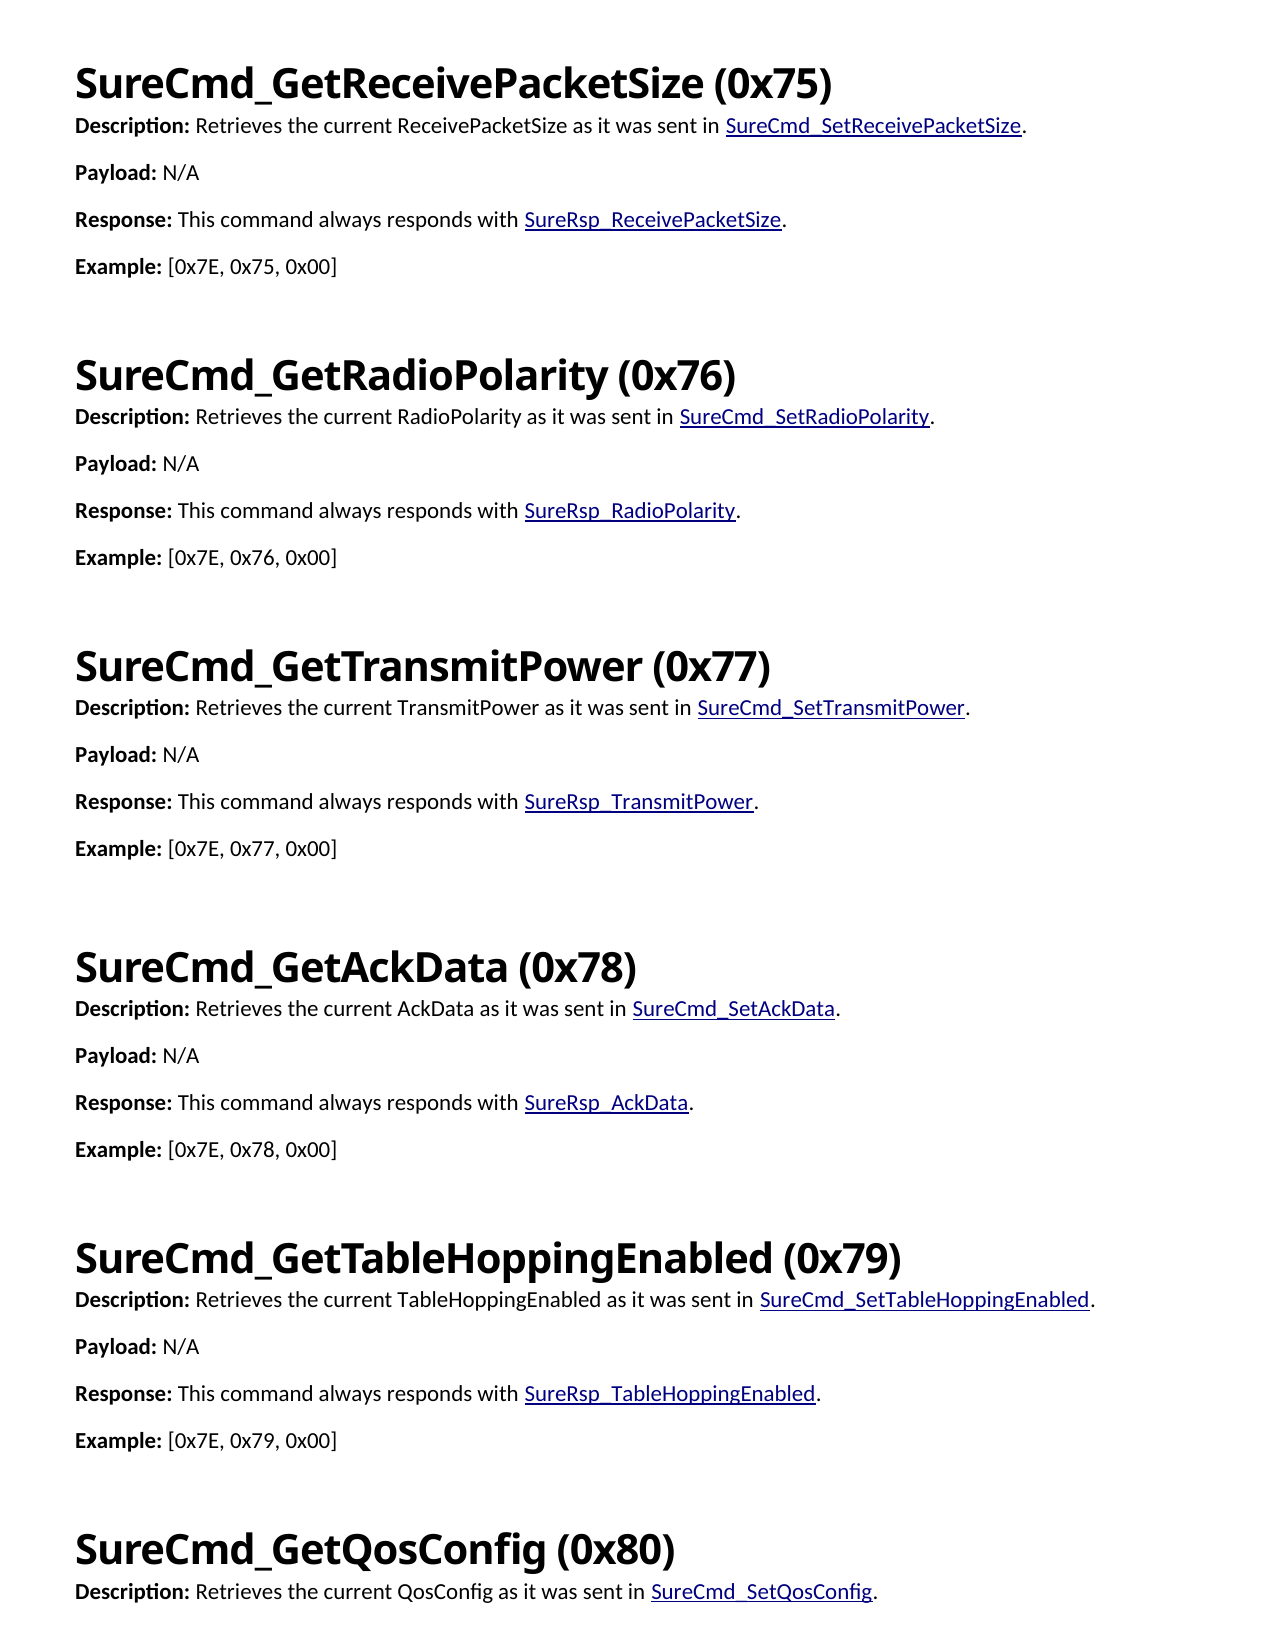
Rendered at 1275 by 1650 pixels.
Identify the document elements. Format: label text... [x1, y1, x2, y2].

title SureCmd_GetTableHoppingEnabled (0x79) [75, 1229, 1200, 1286]
text Response: This command always responds with SureRsp_TableHoppingEnabled. [75, 1379, 1200, 1407]
text Payload: N/A [75, 1041, 1200, 1069]
text Response: This command always responds with SureRsp_RadioPolarity. [75, 496, 1200, 524]
title SureCmd_GetRadioPolarity (0x76) [75, 346, 1200, 402]
text Payload: N/A [75, 1332, 1200, 1361]
title SureCmd_GetTransmitPower (0x77) [75, 637, 1200, 693]
title SureCmd_GetReceivePacketSize (0x75) [75, 54, 1200, 111]
text Example: [0x7E, 0x78, 0x00] [75, 1135, 1200, 1163]
text Example: [0x7E, 0x76, 0x00] [75, 543, 1200, 571]
text Response: This command always responds with SureRsp_ReceivePacketSize. [75, 205, 1200, 233]
text Example: [0x7E, 0x77, 0x00] [75, 834, 1200, 862]
text Description: Retrieves the current TableHoppingEnabled as it was sent in SureCmd_SetTableHoppingEnabled. [75, 1286, 1200, 1314]
text Example: [0x7E, 0x75, 0x00] [75, 252, 1200, 280]
title SureCmd_GetAckData (0x78) [75, 938, 1200, 994]
text Payload: N/A [75, 158, 1200, 186]
text Description: Retrieves the current RadioPolarity as it was sent in SureCmd_SetRadioPolarity. [75, 402, 1200, 430]
text Description: Retrieves the current AckData as it was sent in SureCmd_SetAckData. [75, 994, 1200, 1022]
title SureCmd_GetQosConfig (0x80) [75, 1520, 1200, 1577]
text Payload: N/A [75, 740, 1200, 768]
text Response: This command always responds with SureRsp_AckData. [75, 1088, 1200, 1116]
text Payload: N/A [75, 449, 1200, 477]
text Description: Retrieves the current ReceivePacketSize as it was sent in SureCmd_SetReceivePacketSize. [75, 111, 1200, 139]
text Example: [0x7E, 0x79, 0x00] [75, 1426, 1200, 1454]
text Description: Retrieves the current QosConfig as it was sent in SureCmd_SetQosConfig. [75, 1577, 1200, 1605]
text Description: Retrieves the current TransmitPower as it was sent in SureCmd_SetTransmitPower. [75, 693, 1200, 721]
text Response: This command always responds with SureRsp_TransmitPower. [75, 787, 1200, 815]
